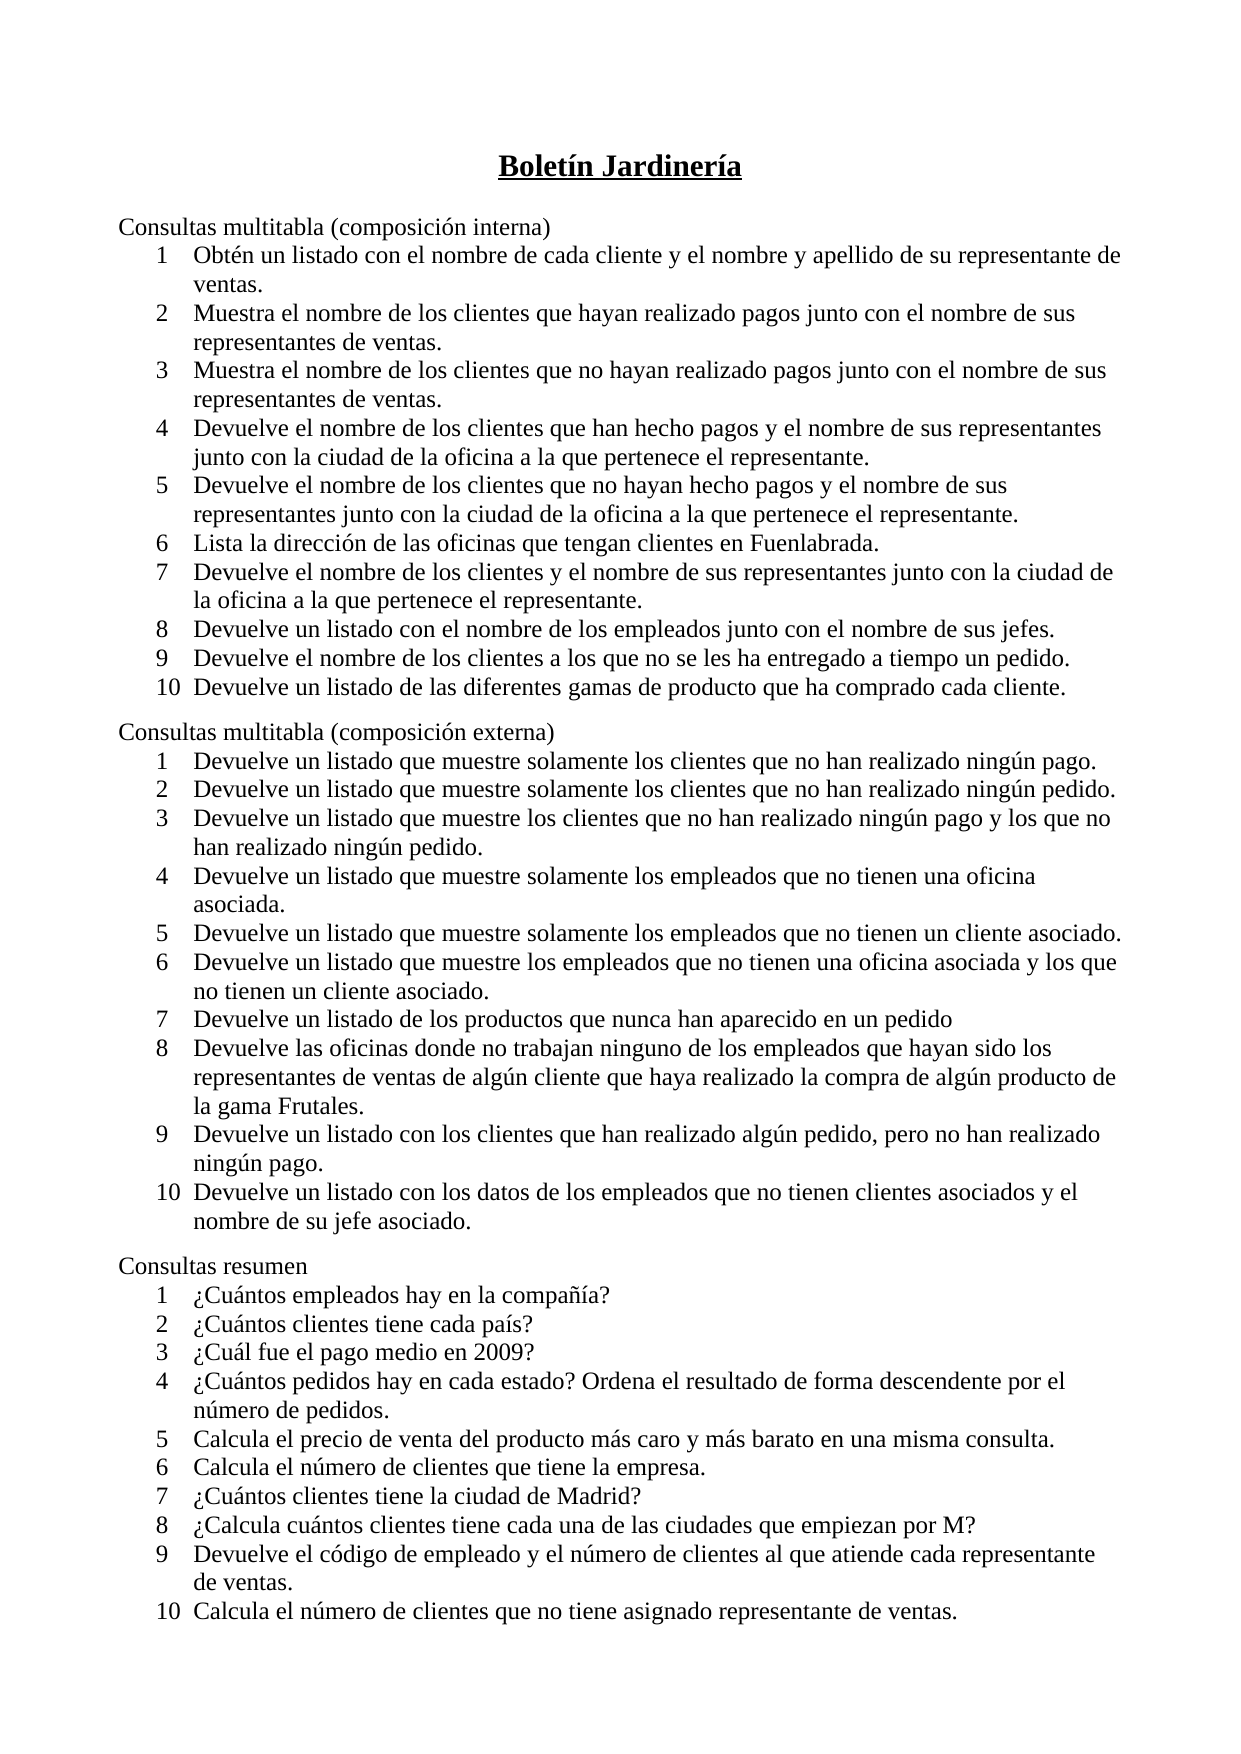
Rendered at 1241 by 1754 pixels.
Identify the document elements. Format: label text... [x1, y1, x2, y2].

list Lista la dirección de las oficinas que tengan clientes en Fuenlabrada. [156, 528, 1122, 557]
list Devuelve el nombre de los clientes que no hayan hecho pagos y el nombre de sus representantes junto con la ciudad de la oficina a la que pertenece el representante. [156, 470, 1122, 528]
list ¿Cuántos pedidos hay en cada estado? Ordena el resultado de forma descendente por el número de pedidos. [156, 1366, 1122, 1424]
text Consultas multitabla (composición externa) [118, 717, 1122, 746]
list Devuelve el código de empleado y el número de clientes al que atiende cada representante de ventas. [156, 1539, 1122, 1596]
list Devuelve un listado que muestre solamente los clientes que no han realizado ningún pedido. [156, 774, 1122, 803]
list Devuelve el nombre de los clientes a los que no se les ha entregado a tiempo un pedido. [156, 643, 1122, 672]
text Consultas resumen [118, 1251, 1122, 1280]
list Muestra el nombre de los clientes que no hayan realizado pagos junto con el nombre de sus representantes de ventas. [156, 355, 1122, 413]
list Calcula el número de clientes que tiene la empresa. [156, 1452, 1122, 1481]
list Devuelve un listado de las diferentes gamas de producto que ha comprado cada cliente. [156, 672, 1122, 700]
list Devuelve un listado de los productos que nunca han aparecido en un pedido [156, 1004, 1122, 1033]
list Devuelve un listado con los datos de los empleados que no tienen clientes asociados y el nombre de su jefe asociado. [156, 1177, 1122, 1234]
list ¿Cuál fue el pago medio en 2009? [156, 1337, 1122, 1366]
list Devuelve un listado que muestre los empleados que no tienen una oficina asociada y los que no tienen un cliente asociado. [156, 947, 1122, 1004]
list Devuelve un listado con los clientes que han realizado algún pedido, pero no han realizado ningún pago. [156, 1119, 1122, 1177]
text Consultas multitabla (composición interna) [118, 212, 1122, 240]
list Devuelve un listado que muestre solamente los empleados que no tienen un cliente asociado. [156, 918, 1122, 947]
list Muestra el nombre de los clientes que hayan realizado pagos junto con el nombre de sus representantes de ventas. [156, 298, 1122, 355]
list ¿Cuántos empleados hay en la compañía? [156, 1280, 1122, 1309]
list ¿Cuántos clientes tiene cada país? [156, 1309, 1122, 1337]
list Devuelve el nombre de los clientes y el nombre de sus representantes junto con la ciudad de la oficina a la que pertenece el representante. [156, 557, 1122, 614]
list Obtén un listado con el nombre de cada cliente y el nombre y apellido de su representante de ventas. [156, 240, 1122, 298]
list Calcula el número de clientes que no tiene asignado representante de ventas. [156, 1596, 1122, 1625]
list Devuelve un listado que muestre los clientes que no han realizado ningún pago y los que no han realizado ningún pedido. [156, 803, 1122, 861]
list Devuelve un listado que muestre solamente los clientes que no han realizado ningún pago. [156, 746, 1122, 774]
list Devuelve las oficinas donde no trabajan ninguno de los empleados que hayan sido los representantes de ventas de algún cliente que haya realizado la compra de algún producto de la gama Frutales. [156, 1033, 1122, 1119]
list Calcula el precio de venta del producto más caro y más barato en una misma consulta. [156, 1424, 1122, 1452]
list Devuelve un listado con el nombre de los empleados junto con el nombre de sus jefes. [156, 614, 1122, 643]
list Devuelve un listado que muestre solamente los empleados que no tienen una oficina asociada. [156, 861, 1122, 918]
list ¿Calcula cuántos clientes tiene cada una de las ciudades que empiezan por M? [156, 1510, 1122, 1539]
list ¿Cuántos clientes tiene la ciudad de Madrid? [156, 1481, 1122, 1510]
text Boletín Jardinería [118, 147, 1122, 183]
list Devuelve el nombre de los clientes que han hecho pagos y el nombre de sus representantes junto con la ciudad de la oficina a la que pertenece el representante. [156, 413, 1122, 470]
